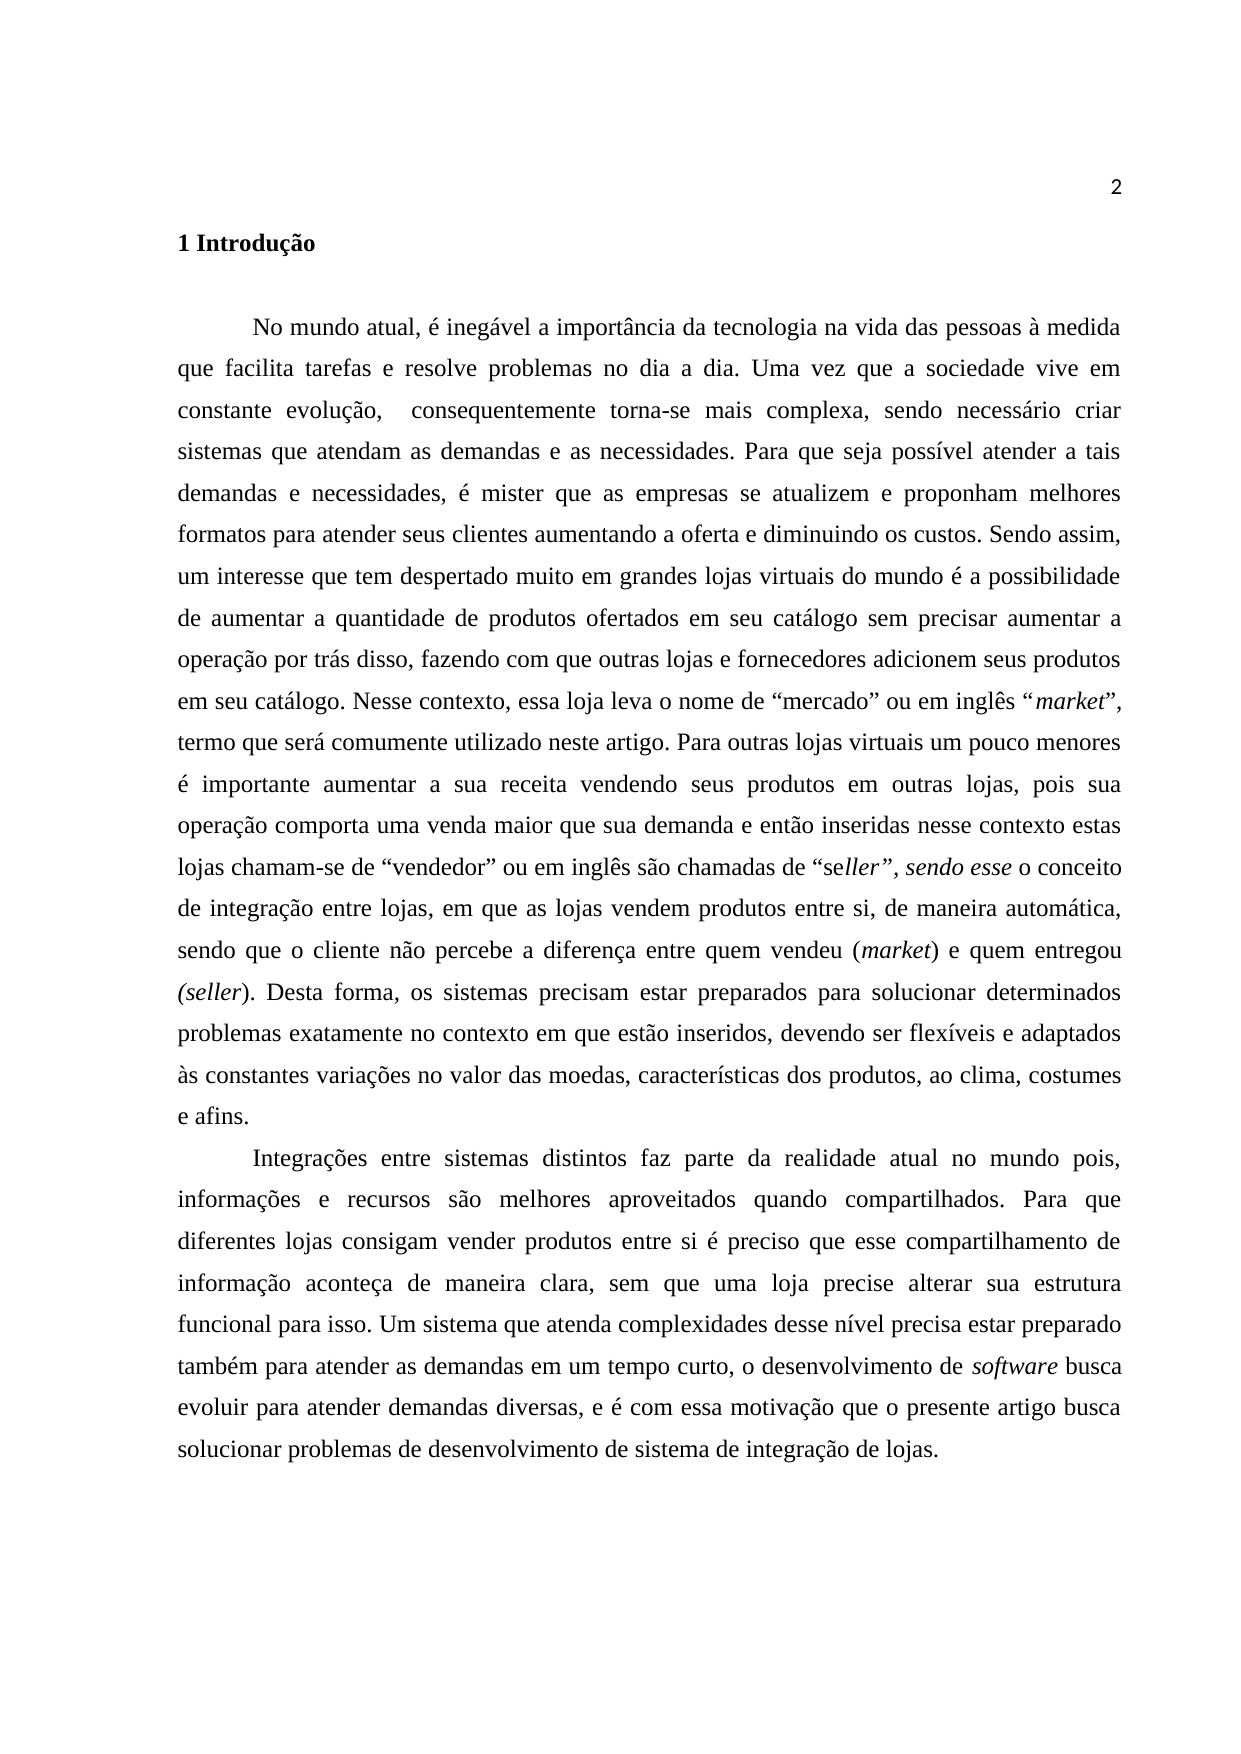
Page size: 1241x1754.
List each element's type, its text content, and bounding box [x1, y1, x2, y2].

text 1 Introdução [177, 229, 1122, 257]
text Integrações entre sistemas distintos faz parte da realidade atual no mundo pois, informações e recursos são melhores aproveitados quando compartilhados. Para que diferentes lojas consigam vender produtos entre si é preciso que esse compartilhamento de informação aconteça de maneira clara, sem que uma loja precise alterar sua estrutura funcional para isso. Um sistema que atenda complexidades desse nível precisa estar preparado também para atender as demandas em um tempo curto, o desenvolvimento de software busca evoluir para atender demandas diversas, e é com essa motivação que o presente artigo busca solucionar problemas de desenvolvimento de sistema de integração de lojas. [177, 1144, 1122, 1463]
text No mundo atual, é inegável a importância da tecnologia na vida das pessoas à medida que facilita tarefas e resolve problemas no dia a dia. Uma vez que a sociedade vive em constante evolução, consequentemente torna-se mais complexa, sendo necessário criar sistemas que atendam as demandas e as necessidades. Para que seja possível atender a tais demandas e necessidades, é mister que as empresas se atualizem e proponham melhores formatos para atender seus clientes aumentando a oferta e diminuindo os custos. Sendo assim, um interesse que tem despertado muito em grandes lojas virtuais do mundo é a possibilidade de aumentar a quantidade de produtos ofertados em seu catálogo sem precisar aumentar a operação por trás disso, fazendo com que outras lojas e fornecedores adicionem seus produtos em seu catálogo. Nesse contexto, essa loja leva o nome de “mercado” ou em inglês “market”, termo que será comumente utilizado neste artigo. Para outras lojas virtuais um pouco menores é importante aumentar a sua receita vendendo seus produtos em outras lojas, pois sua operação comporta uma venda maior que sua demanda e então inseridas nesse contexto estas lojas chamam-se de “vendedor” ou em inglês são chamadas de “seller”, sendo esse o conceito de integração entre lojas, em que as lojas vendem produtos entre si, de maneira automática, sendo que o cliente não percebe a diferença entre quem vendeu (market) e quem entregou (seller). Desta forma, os sistemas precisam estar preparados para solucionar determinados problemas exatamente no contexto em que estão inseridos, devendo ser flexíveis e adaptados às constantes variações no valor das moedas, características dos produtos, ao clima, costumes e afins. [177, 313, 1122, 1130]
